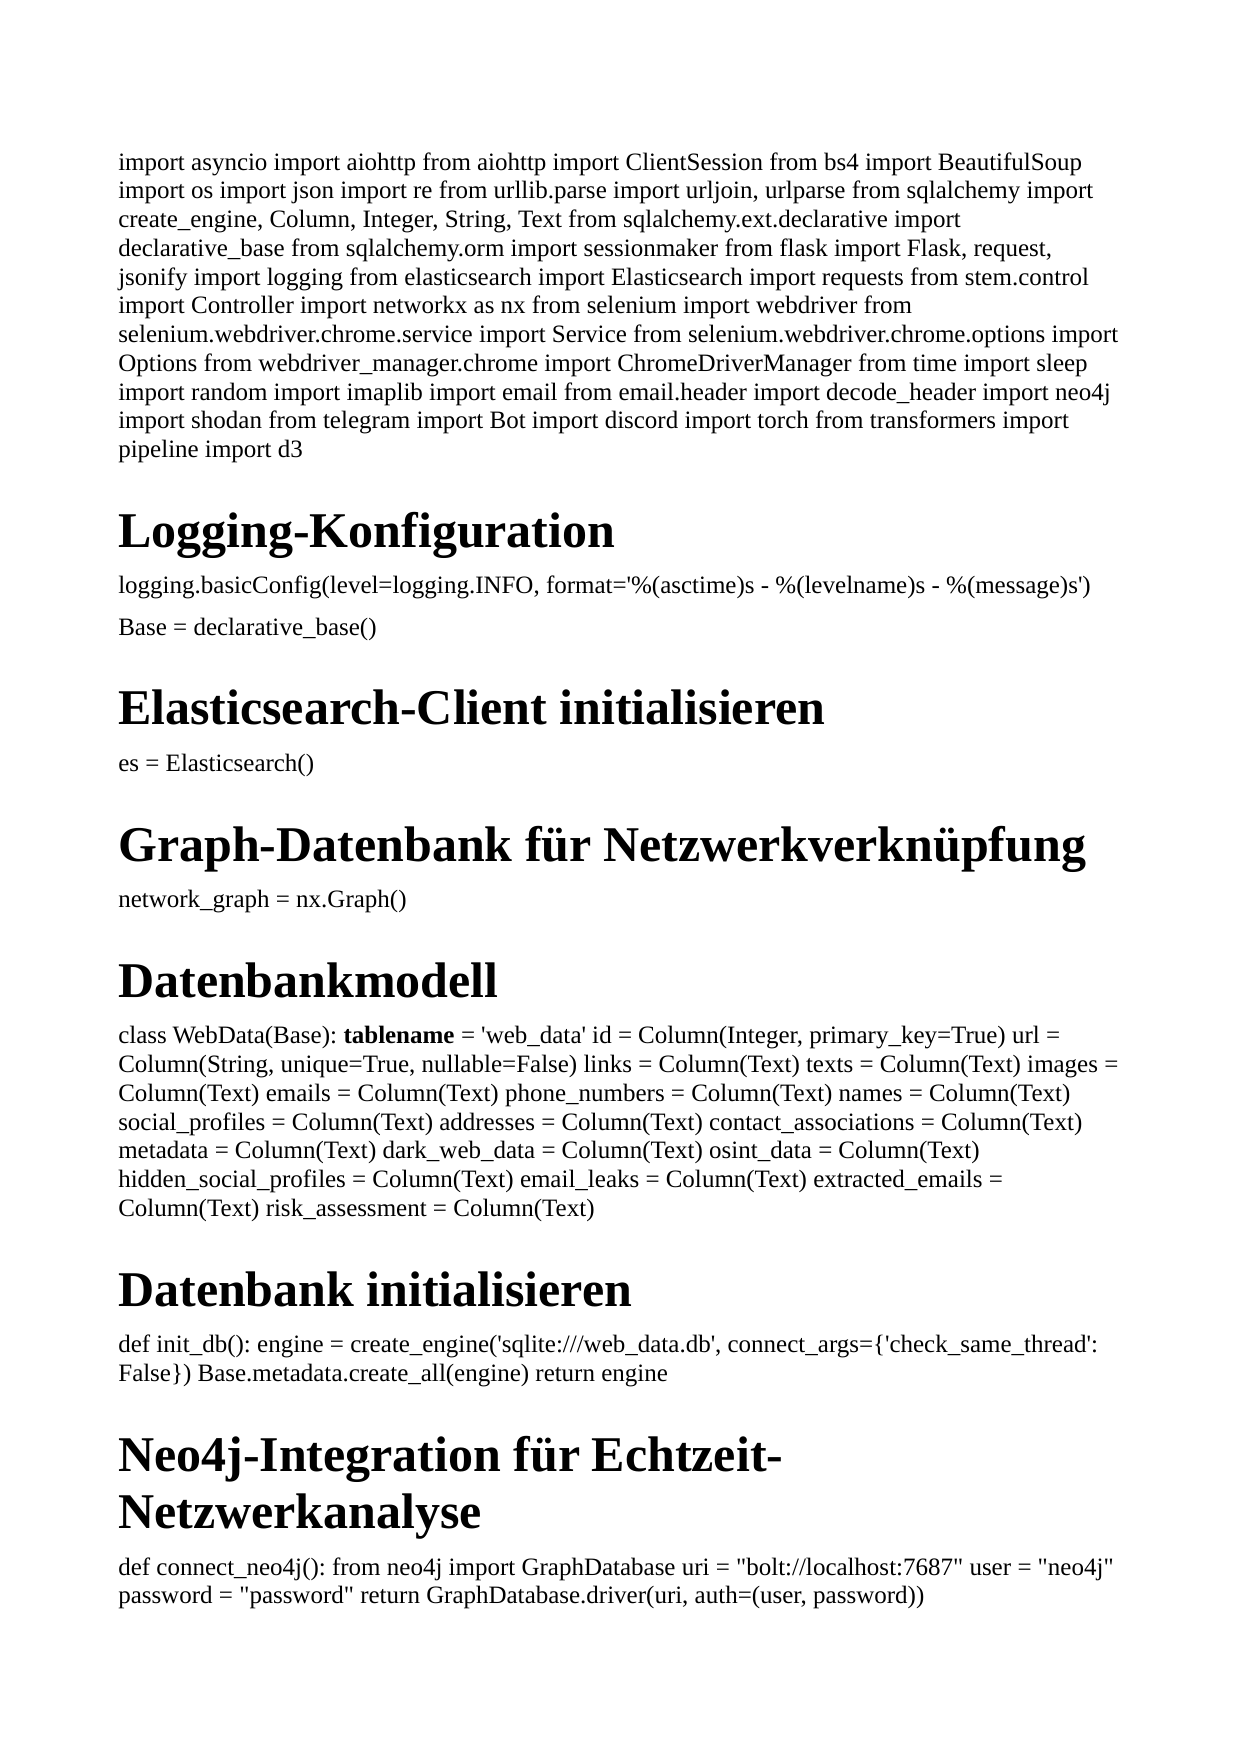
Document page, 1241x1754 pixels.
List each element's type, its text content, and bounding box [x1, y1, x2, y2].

text import asyncio import aiohttp from aiohttp import ClientSession from bs4 import BeautifulSoup import os import json import re from urllib.parse import urljoin, urlparse from sqlalchemy import create_engine, Column, Integer, String, Text from sqlalchemy.ext.declarative import declarative_base from sqlalchemy.orm import sessionmaker from flask import Flask, request, jsonify import logging from elasticsearch import Elasticsearch import requests from stem.control import Controller import networkx as nx from selenium import webdriver from selenium.webdriver.chrome.service import Service from selenium.webdriver.chrome.options import Options from webdriver_manager.chrome import ChromeDriverManager from time import sleep import random import imaplib import email from email.header import decode_header import neo4j import shodan from telegram import Bot import discord import torch from transformers import pipeline import d3 [118, 147, 1122, 463]
subtitle Datenbank initialisieren [118, 1259, 1122, 1317]
subtitle Neo4j-Integration für Echtzeit-Netzwerkanalyse [118, 1424, 1122, 1539]
text Base = declarative_base() [118, 612, 1122, 641]
text def init_db(): engine = create_engine('sqlite:///web_data.db', connect_args={'check_same_thread': False}) Base.metadata.create_all(engine) return engine [118, 1329, 1122, 1387]
subtitle Graph-Datenbank für Netzwerkverknüpfung [118, 814, 1122, 872]
text es = Elasticsearch() [118, 748, 1122, 777]
subtitle Logging-Konfiguration [118, 501, 1122, 558]
text logging.basicConfig(level=logging.INFO, format='%(asctime)s - %(levelname)s - %(message)s') [118, 571, 1122, 599]
text network_graph = nx.Graph() [118, 884, 1122, 913]
subtitle Datenbankmodell [118, 951, 1122, 1008]
text class WebData(Base): tablename = 'web_data' id = Column(Integer, primary_key=True) url = Column(String, unique=True, nullable=False) links = Column(Text) texts = Column(Text) images = Column(Text) emails = Column(Text) phone_numbers = Column(Text) names = Column(Text) social_profiles = Column(Text) addresses = Column(Text) contact_associations = Column(Text) metadata = Column(Text) dark_web_data = Column(Text) osint_data = Column(Text) hidden_social_profiles = Column(Text) email_leaks = Column(Text) extracted_emails = Column(Text) risk_assessment = Column(Text) [118, 1021, 1122, 1222]
subtitle Elasticsearch-Client initialisieren [118, 678, 1122, 736]
text def connect_neo4j(): from neo4j import GraphDatabase uri = "bolt://localhost:7687" user = "neo4j" password = "password" return GraphDatabase.driver(uri, auth=(user, password)) [118, 1552, 1122, 1609]
